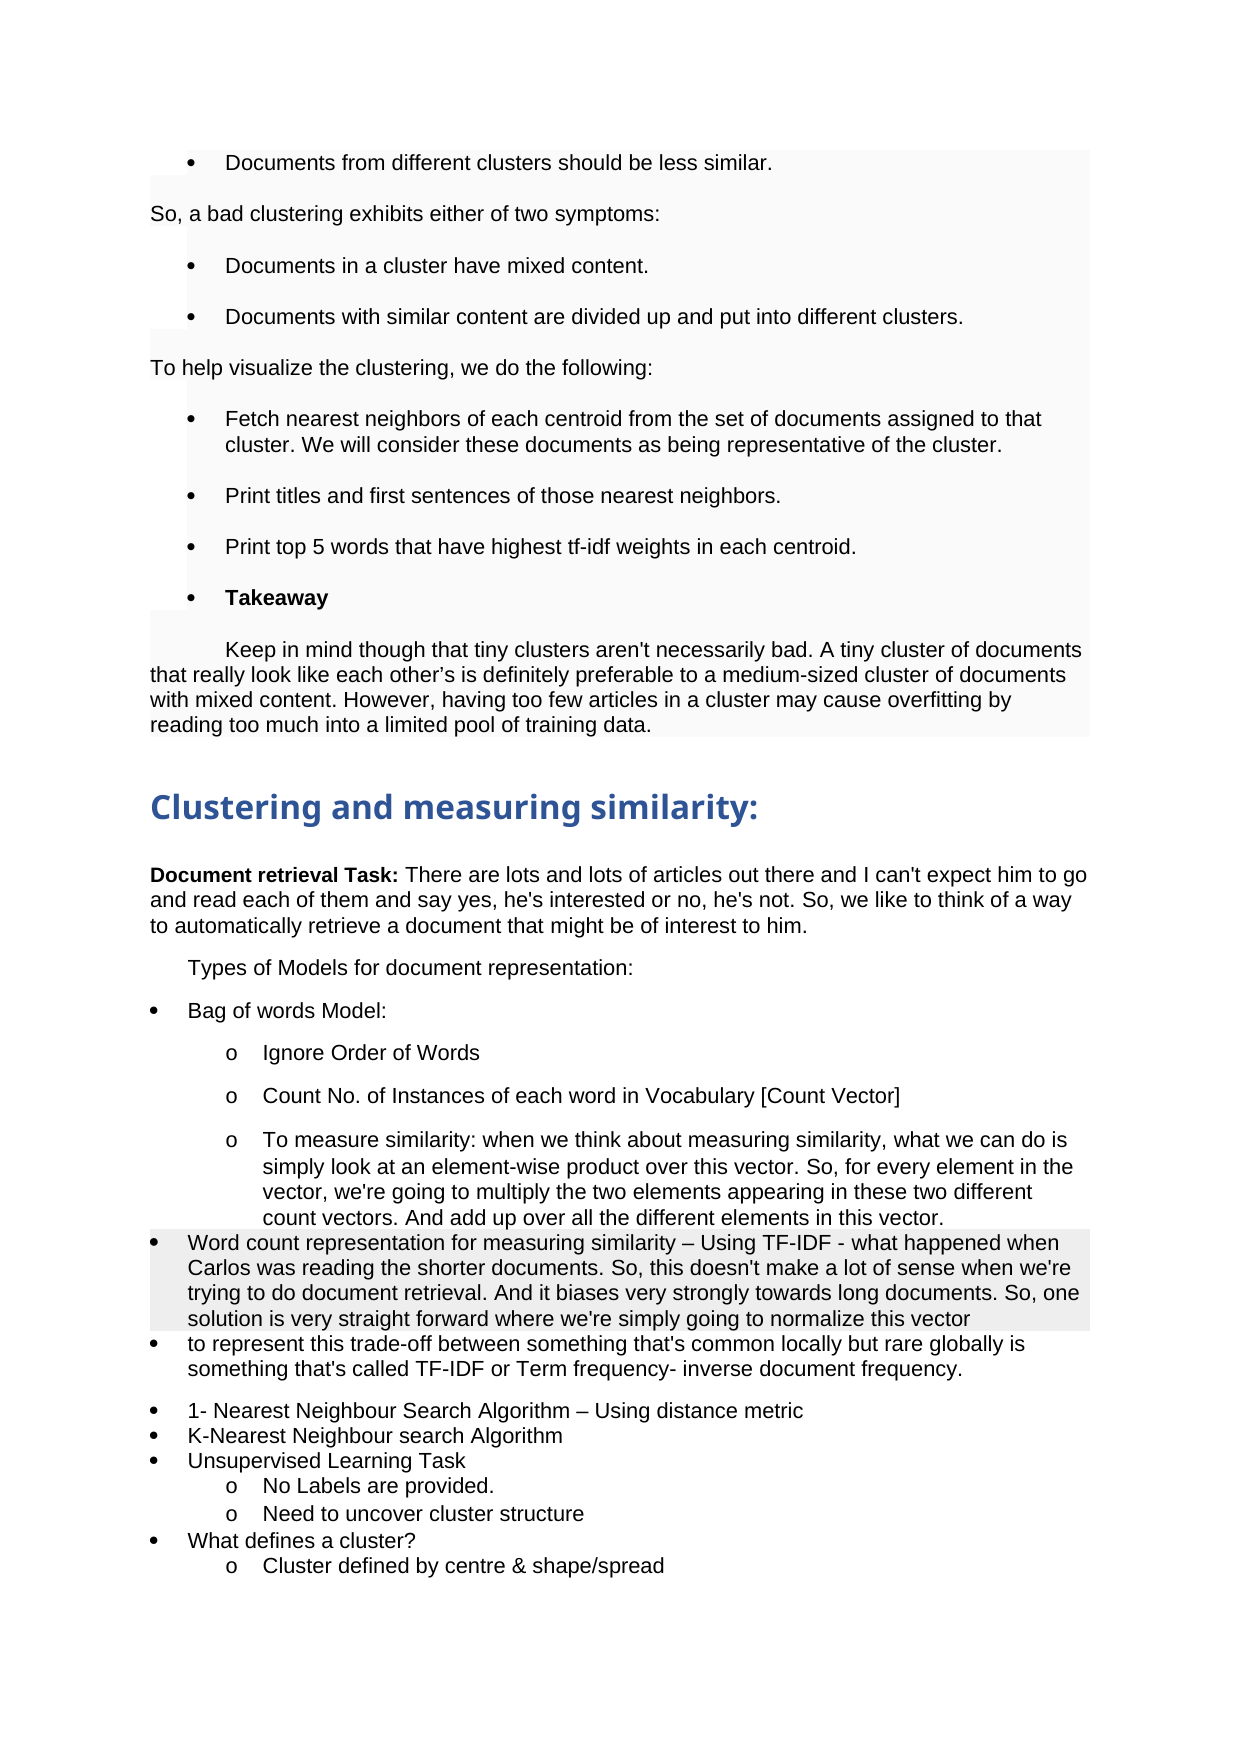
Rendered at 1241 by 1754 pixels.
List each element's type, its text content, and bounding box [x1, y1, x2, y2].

list K-Nearest Neighbour search Algorithm [150, 1423, 1090, 1448]
list Print titles and first sentences of those nearest neighbors. [187, 483, 1090, 508]
text Types of Models for document representation: [150, 955, 1090, 980]
list 1- Nearest Neighbour Search Algorithm – Using distance metric [150, 1398, 1090, 1423]
subtitle Clustering and measuring similarity: [150, 784, 1090, 829]
text Document retrieval Task: There are lots and lots of articles out there and I can't expect him to go and read each of them and say yes, he's interested or no, he's not. So, we like to think of a way to automatically retrieve a document that might be of interest to him. [150, 862, 1090, 938]
list to represent this trade-off between something that's common locally but rare globally is something that's called TF-IDF or Term frequency- inverse document frequency. [150, 1331, 1090, 1381]
text To help visualize the clustering, we do the following: [150, 355, 1090, 380]
list Ignore Order of Words [225, 1039, 1090, 1066]
list Need to uncover cluster structure [225, 1500, 1090, 1527]
list Documents with similar content are divided up and put into different clusters. [187, 304, 1090, 329]
list Documents in a cluster have mixed content. [187, 252, 1090, 278]
list Word count representation for measuring similarity – Using TF-IDF - what happened when Carlos was reading the shorter documents. So, this doesn't make a lot of sense when we're trying to do document retrieval. And it biases very strongly towards long documents. So, one solution is very straight forward where we're simply going to normalize this vector [150, 1229, 1090, 1331]
list Count No. of Instances of each word in Vocabulary [Count Vector] [225, 1083, 1090, 1110]
list Print top 5 words that have highest tf-idf weights in each centroid. [187, 534, 1090, 559]
list What defines a cluster? [150, 1527, 1090, 1553]
list Fetch nearest neighbors of each centroid from the set of documents assigned to that cluster. We will consider these documents as being representative of the cluster. [187, 406, 1090, 457]
list No Labels are provided. [225, 1473, 1090, 1500]
list Bag of words Model: [150, 997, 1090, 1023]
list To measure similarity: when we think about measuring similarity, what we can do is simply look at an element-wise product over this vector. So, for every element in the vector, we're going to multiply the two elements appearing in these two different count vectors. And add up over all the different elements in this vector. [225, 1127, 1090, 1229]
list Keep in mind though that tiny clusters aren't necessarily bad. A tiny cluster of documents that really look like each other’s is definitely preferable to a medium-sized cluster of documents with mixed content. However, having too few articles in a cluster may cause overfitting by reading too much into a limited pool of training data. [150, 636, 1090, 737]
list Cluster defined by centre & shape/spread [225, 1553, 1090, 1580]
list Unsupervised Learning Task [150, 1448, 1090, 1473]
text So, a bad clustering exhibits either of two symptoms: [150, 201, 1090, 226]
list Takeaway [187, 585, 1090, 610]
list Documents from different clusters should be less similar. [187, 150, 1090, 175]
